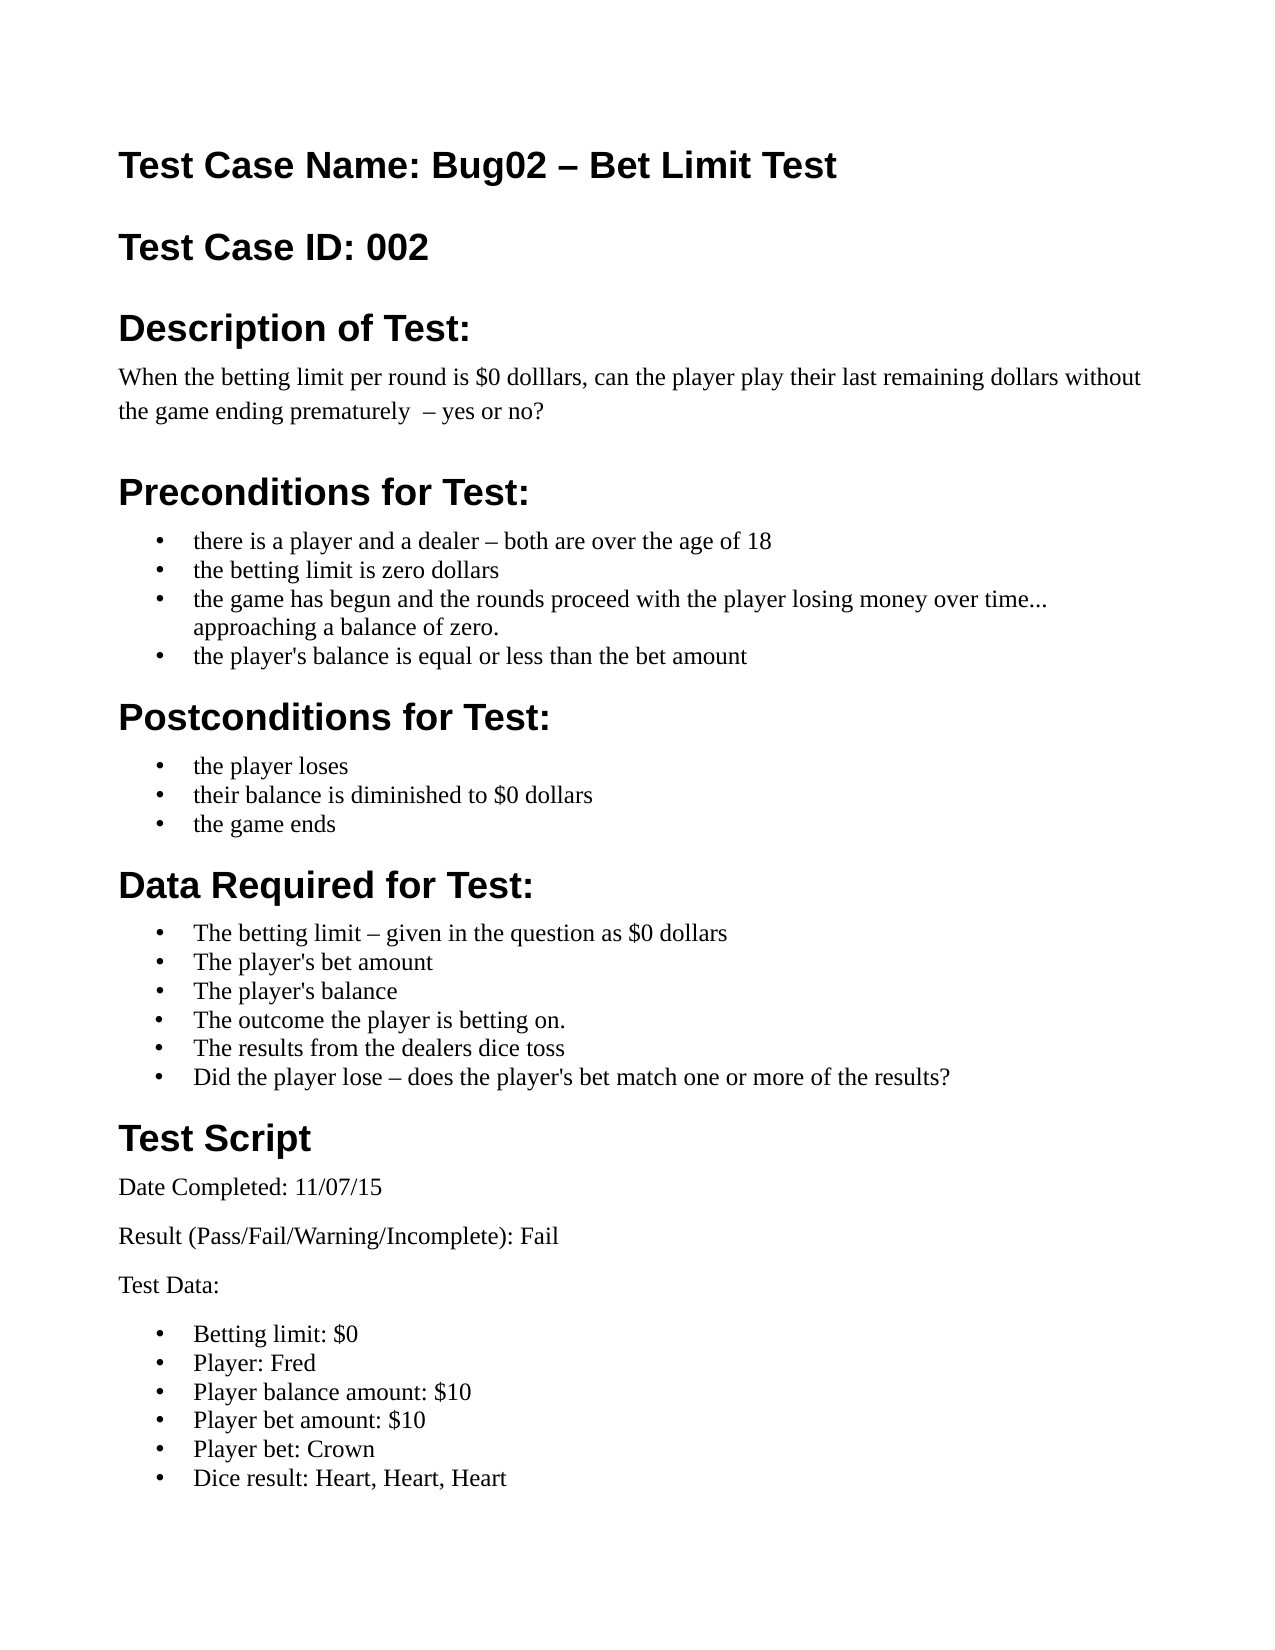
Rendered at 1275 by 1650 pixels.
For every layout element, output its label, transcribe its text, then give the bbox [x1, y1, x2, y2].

list The outcome the player is betting on. [154, 1005, 1157, 1033]
subtitle Postconditions for Test: [118, 695, 1157, 739]
list The player's balance [156, 976, 1157, 1005]
list Player bet: Crown [156, 1434, 1157, 1463]
list Did the player lose – does the player's bet match one or more of the results? [154, 1062, 1157, 1091]
subtitle Description of Test: [118, 305, 1157, 349]
list the player's balance is equal or less than the bet amount [156, 641, 1157, 670]
list Player: Fred [156, 1348, 1157, 1377]
list the game has begun and the rounds proceed with the player losing money over time... approaching a balance of zero. [156, 584, 1157, 641]
subtitle Test Case ID: 002 [118, 224, 1157, 268]
list Player balance amount: $10 [156, 1377, 1157, 1406]
subtitle Data Required for Test: [118, 862, 1157, 906]
list Dice result: Heart, Heart, Heart [156, 1463, 1157, 1492]
list the game ends [156, 809, 1157, 837]
subtitle Preconditions for Test: [118, 470, 1157, 514]
text When the betting limit per round is $0 dolllars, can the player play their last remaining dollars without the game ending prematurely – yes or no? [118, 362, 1157, 425]
subtitle Test Script [118, 1116, 1157, 1160]
list The betting limit – given in the question as $0 dollars [156, 918, 1157, 947]
list the betting limit is zero dollars [156, 555, 1157, 584]
list their balance is diminished to $0 dollars [156, 780, 1157, 809]
list Player bet amount: $10 [156, 1406, 1157, 1434]
text Test Data: [118, 1270, 1157, 1299]
list there is a player and a dealer – both are over the age of 18 [156, 526, 1157, 555]
subtitle Test Case Name: Bug02 – Bet Limit Test [118, 143, 1157, 187]
list Betting limit: $0 [156, 1319, 1157, 1348]
list the player loses [156, 751, 1157, 780]
text Result (Pass/Fail/Warning/Incomplete): Fail [118, 1221, 1157, 1250]
text Date Completed: 11/07/15 [118, 1172, 1157, 1201]
list The results from the dealers dice toss [154, 1033, 1157, 1062]
list The player's bet amount [156, 947, 1157, 976]
